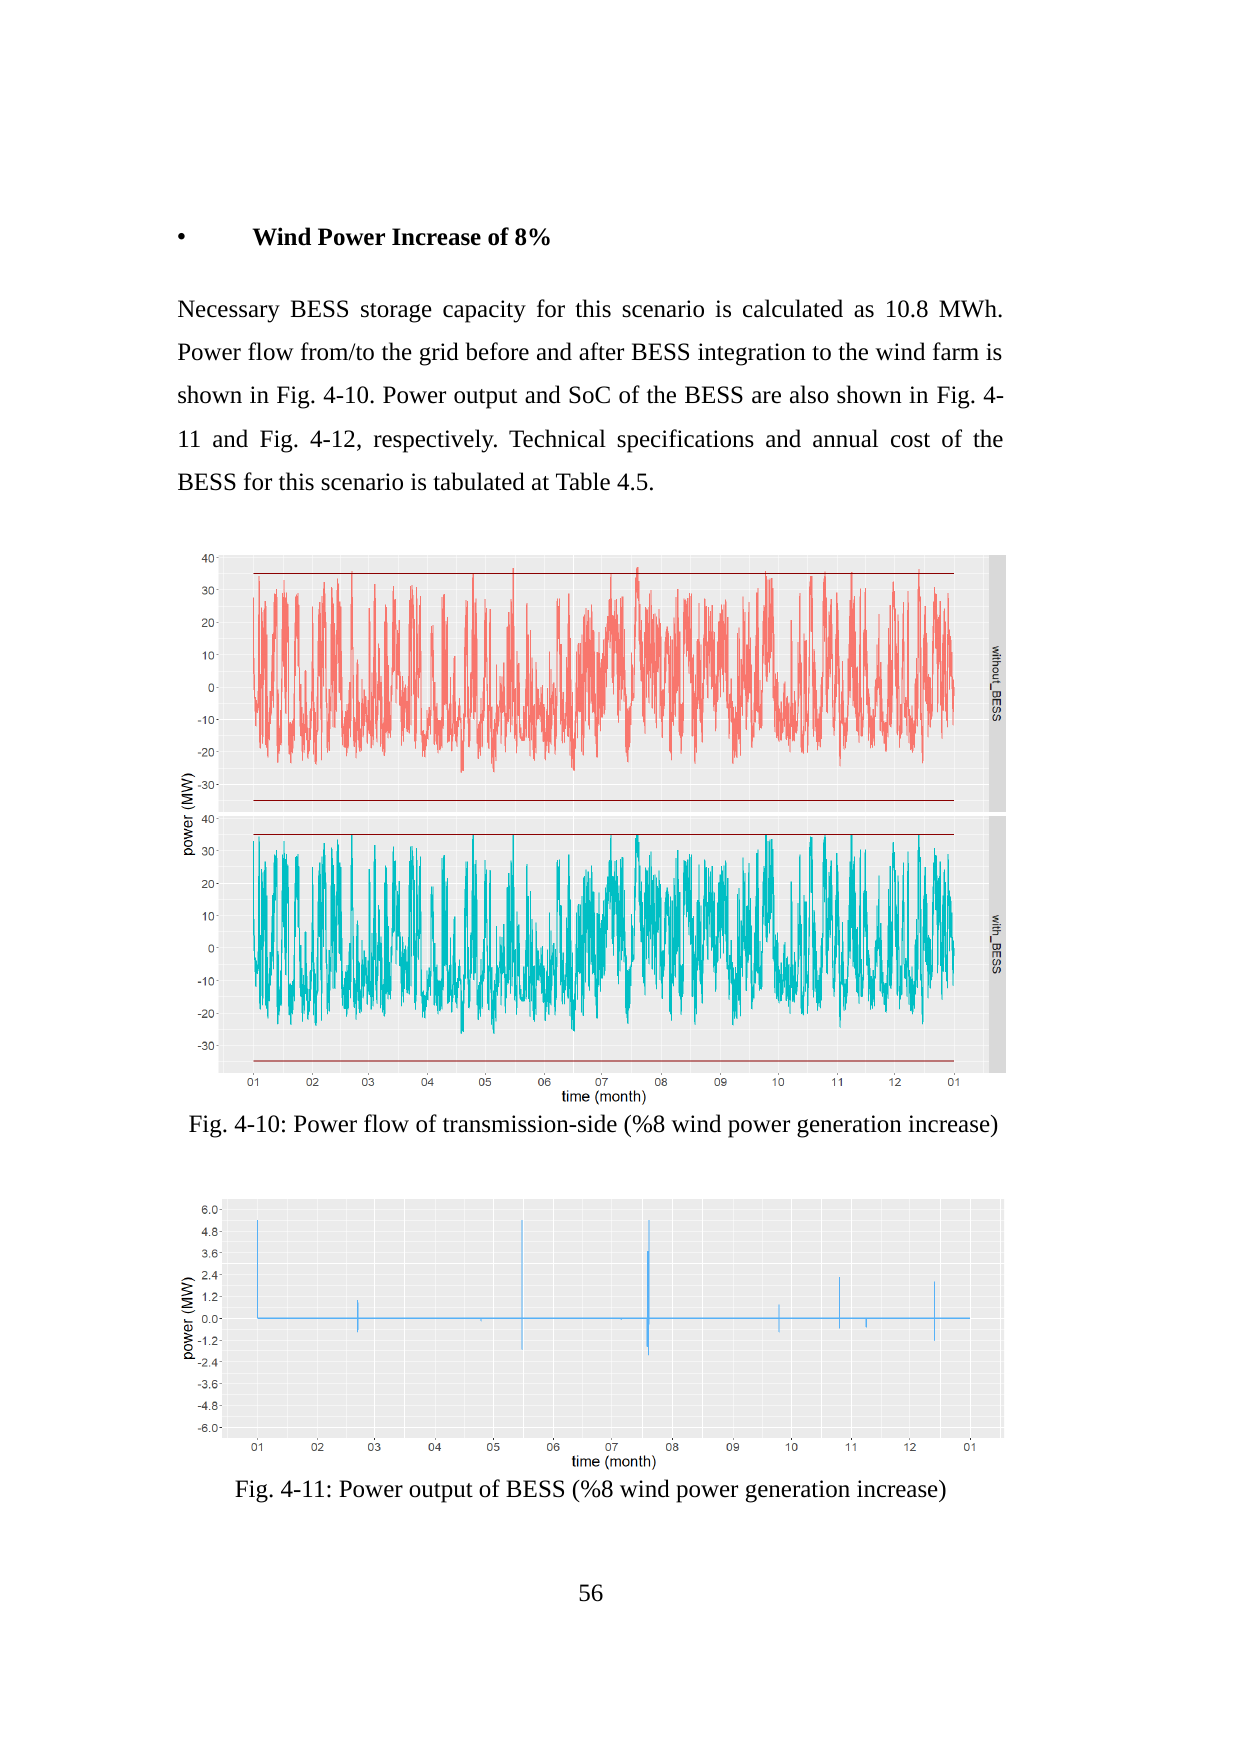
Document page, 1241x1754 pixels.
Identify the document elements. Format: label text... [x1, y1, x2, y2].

text Fig. 4-11: Power output of BESS (%8 wind power generation increase) [177, 1472, 1004, 1503]
list Wind Power Increase of 8% [177, 222, 1004, 250]
picture [177, 552, 1010, 1107]
text Necessary BESS storage capacity for this scenario is calculated as 10.8 MWh. Power flow from/to the grid before and after BESS integration to the wind farm is shown in Fig. 4-10. Power output and SoC of the BESS are also shown in Fig. 4-11 and Fig. 4-12, respectively. Technical specifications and annual cost of the BESS for this scenario is tabulated at Table 4.5. [177, 294, 1004, 496]
picture [177, 1194, 1005, 1472]
text Fig. 4-10: Power flow of transmission-side (%8 wind power generation increase) [177, 1107, 1009, 1138]
